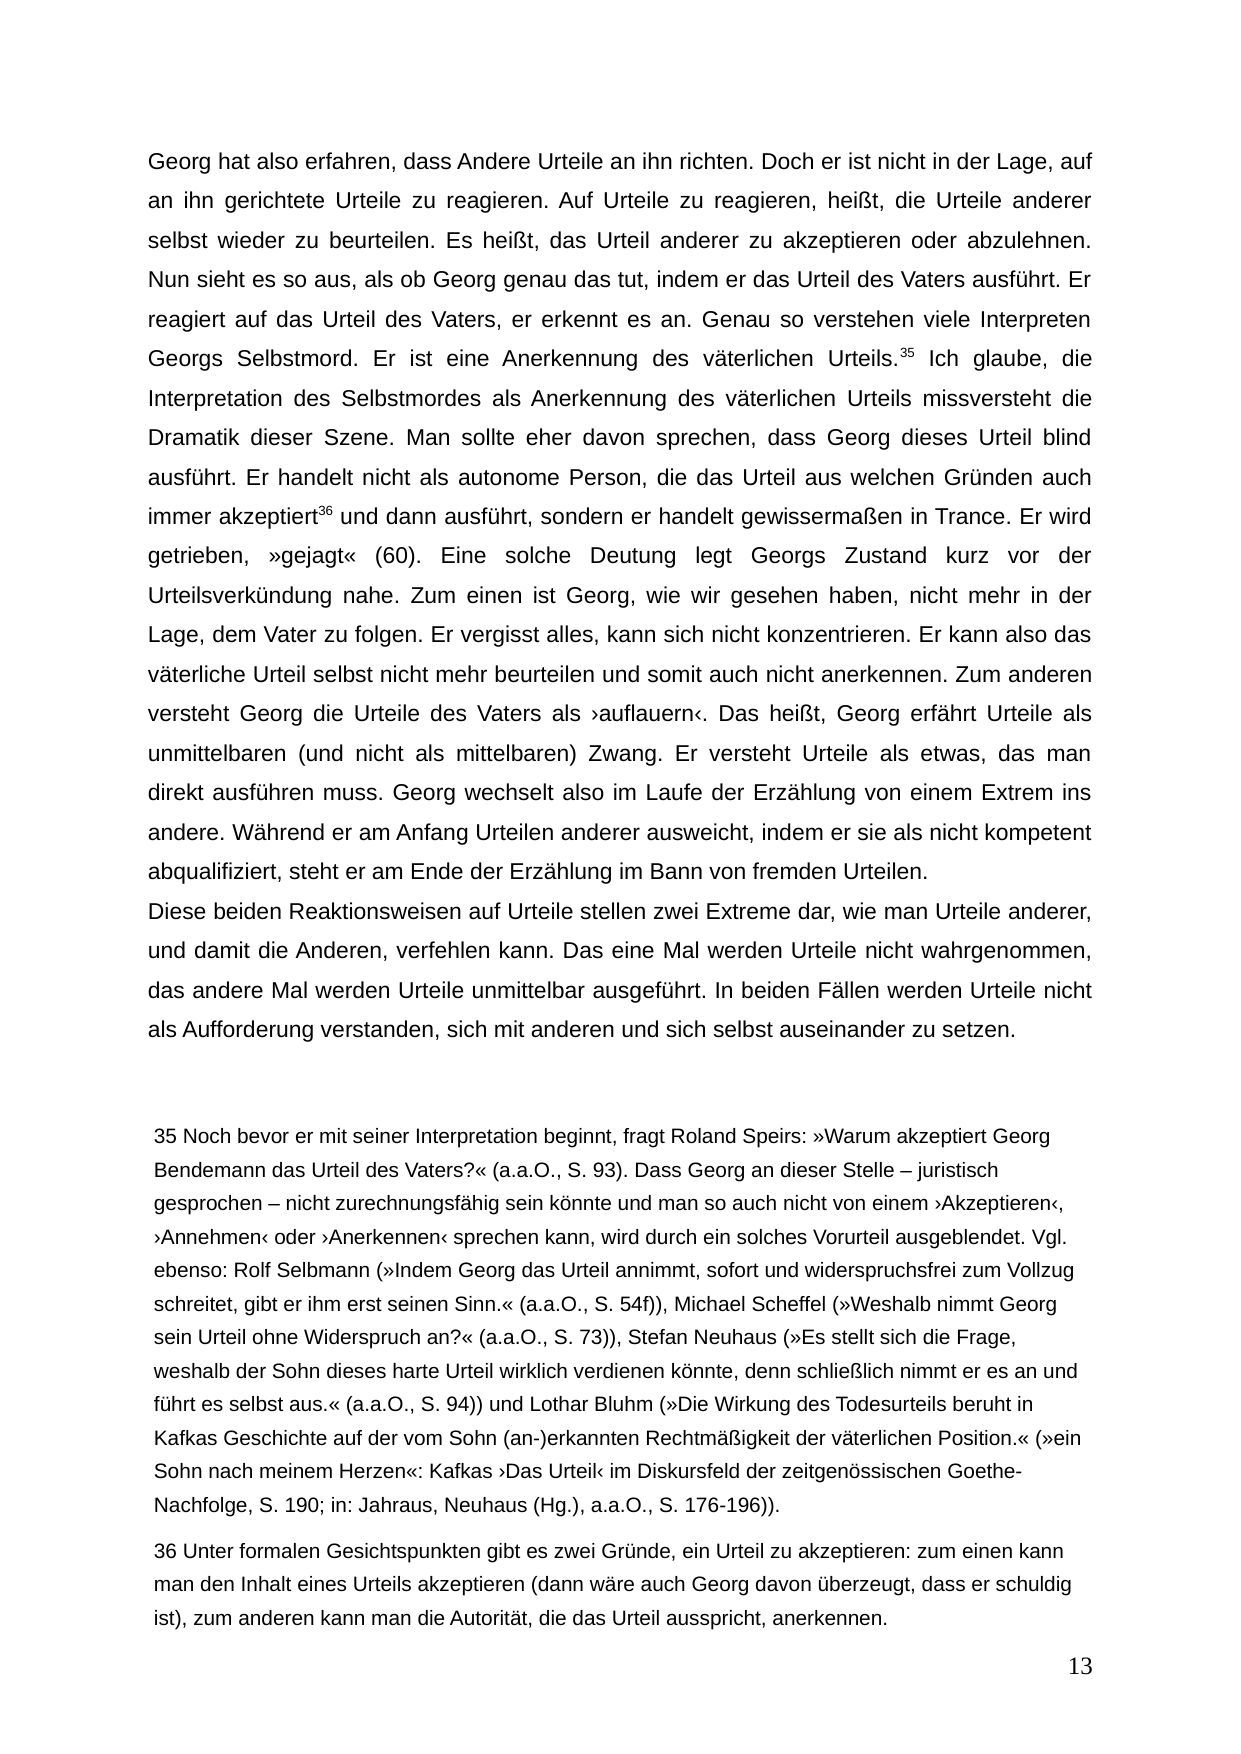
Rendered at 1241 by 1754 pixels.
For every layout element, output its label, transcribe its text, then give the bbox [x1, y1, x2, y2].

text Unter formalen Gesichtspunkten gibt es zwei Gründe, ein Urteil zu akzeptieren: zum einen kann man den Inhalt eines Urteils akzeptieren (dann wäre auch Georg davon überzeugt, dass er schuldig ist), zum anderen kann man die Autorität, die das Urteil ausspricht, anerkennen. [148, 1534, 1093, 1636]
text Diese beiden Reaktionsweisen auf Urteile stellen zwei Extreme dar, wie man Urteile anderer, und damit die Anderen, verfehlen kann. Das eine Mal werden Urteile nicht wahrgenommen, das andere Mal werden Urteile unmittelbar ausgeführt. In beiden Fällen werden Urteile nicht als Aufforderung verstanden, sich mit anderen und sich selbst auseinander zu setzen. [148, 898, 1093, 1042]
text Noch bevor er mit seiner Interpretation beginnt, fragt Roland Speirs: »Warum akzeptiert Georg Bendemann das Urteil des Vaters?« (a.a.O., S. 93). Dass Georg an dieser Stelle – juristisch gesprochen – nicht zurechnungsfähig sein könnte und man so auch nicht von einem ›Akzeptieren‹, ›Annehmen‹ oder ›Anerkennen‹ sprechen kann, wird durch ein solches Vorurteil ausgeblendet. Vgl. ebenso: Rolf Selbmann (»Indem Georg das Urteil annimmt, sofort und widerspruchsfrei zum Vollzug schreitet, gibt er ihm erst seinen Sinn.« (a.a.O., S. 54f)), Michael Scheffel (»Weshalb nimmt Georg sein Urteil ohne Widerspruch an?« (a.a.O., S. 73)), Stefan Neuhaus (»Es stellt sich die Frage, weshalb der Sohn dieses harte Urteil wirklich verdienen könnte, denn schließlich nimmt er es an und führt es selbst aus.« (a.a.O., S. 94)) und Lothar Bluhm (»Die Wirkung des Todesurteils beruht in Kafkas Geschichte auf der vom Sohn (an-)erkannten Rechtmäßigkeit der väterlichen Position.« (»ein Sohn nach meinem Herzen«: Kafkas ›Das Urteil‹ im Diskursfeld der zeitgenössischen Goethe-Nachfolge, S. 190; in: Jahraus, Neuhaus (Hg.), a.a.O., S. 176-196)). [148, 1119, 1093, 1523]
text Georg hat also erfahren, dass Andere Urteile an ihn richten. Doch er ist nicht in der Lage, auf an ihn gerichtete Urteile zu reagieren. Auf Urteile zu reagieren, heißt, die Urteile anderer selbst wieder zu beurteilen. Es heißt, das Urteil anderer zu akzeptieren oder abzulehnen. Nun sieht es so aus, als ob Georg genau das tut, indem er das Urteil des Vaters ausführt. Er reagiert auf das Urteil des Vaters, er erkennt es an. Genau so verstehen viele Interpreten Georgs Selbstmord. Er ist eine Anerkennung des väterlichen Urteils. Ich glaube, die Interpretation des Selbstmordes als Anerkennung des väterlichen Urteils missversteht die Dramatik dieser Szene. Man sollte eher davon sprechen, dass Georg dieses Urteil blind ausführt. Er handelt nicht als autonome Person, die das Urteil aus welchen Gründen auch immer akzeptiert und dann ausführt, sondern er handelt gewissermaßen in Trance. Er wird getrieben, »gejagt« (60). Eine solche Deutung legt Georgs Zustand kurz vor der Urteilsverkündung nahe. Zum einen ist Georg, wie wir gesehen haben, nicht mehr in der Lage, dem Vater zu folgen. Er vergisst alles, kann sich nicht konzentrieren. Er kann also das väterliche Urteil selbst nicht mehr beurteilen und somit auch nicht anerkennen. Zum anderen versteht Georg die Urteile des Vaters als ›auflauern‹. Das heißt, Georg erfährt Urteile als unmittelbaren (und nicht als mittelbaren) Zwang. Er versteht Urteile als etwas, das man direkt ausführen muss. Georg wechselt also im Laufe der Erzählung von einem Extrem ins andere. Während er am Anfang Urteilen anderer ausweicht, indem er sie als nicht kompetent abqualifiziert, steht er am Ende der Erzählung im Bann von fremden Urteilen. [148, 148, 1093, 884]
